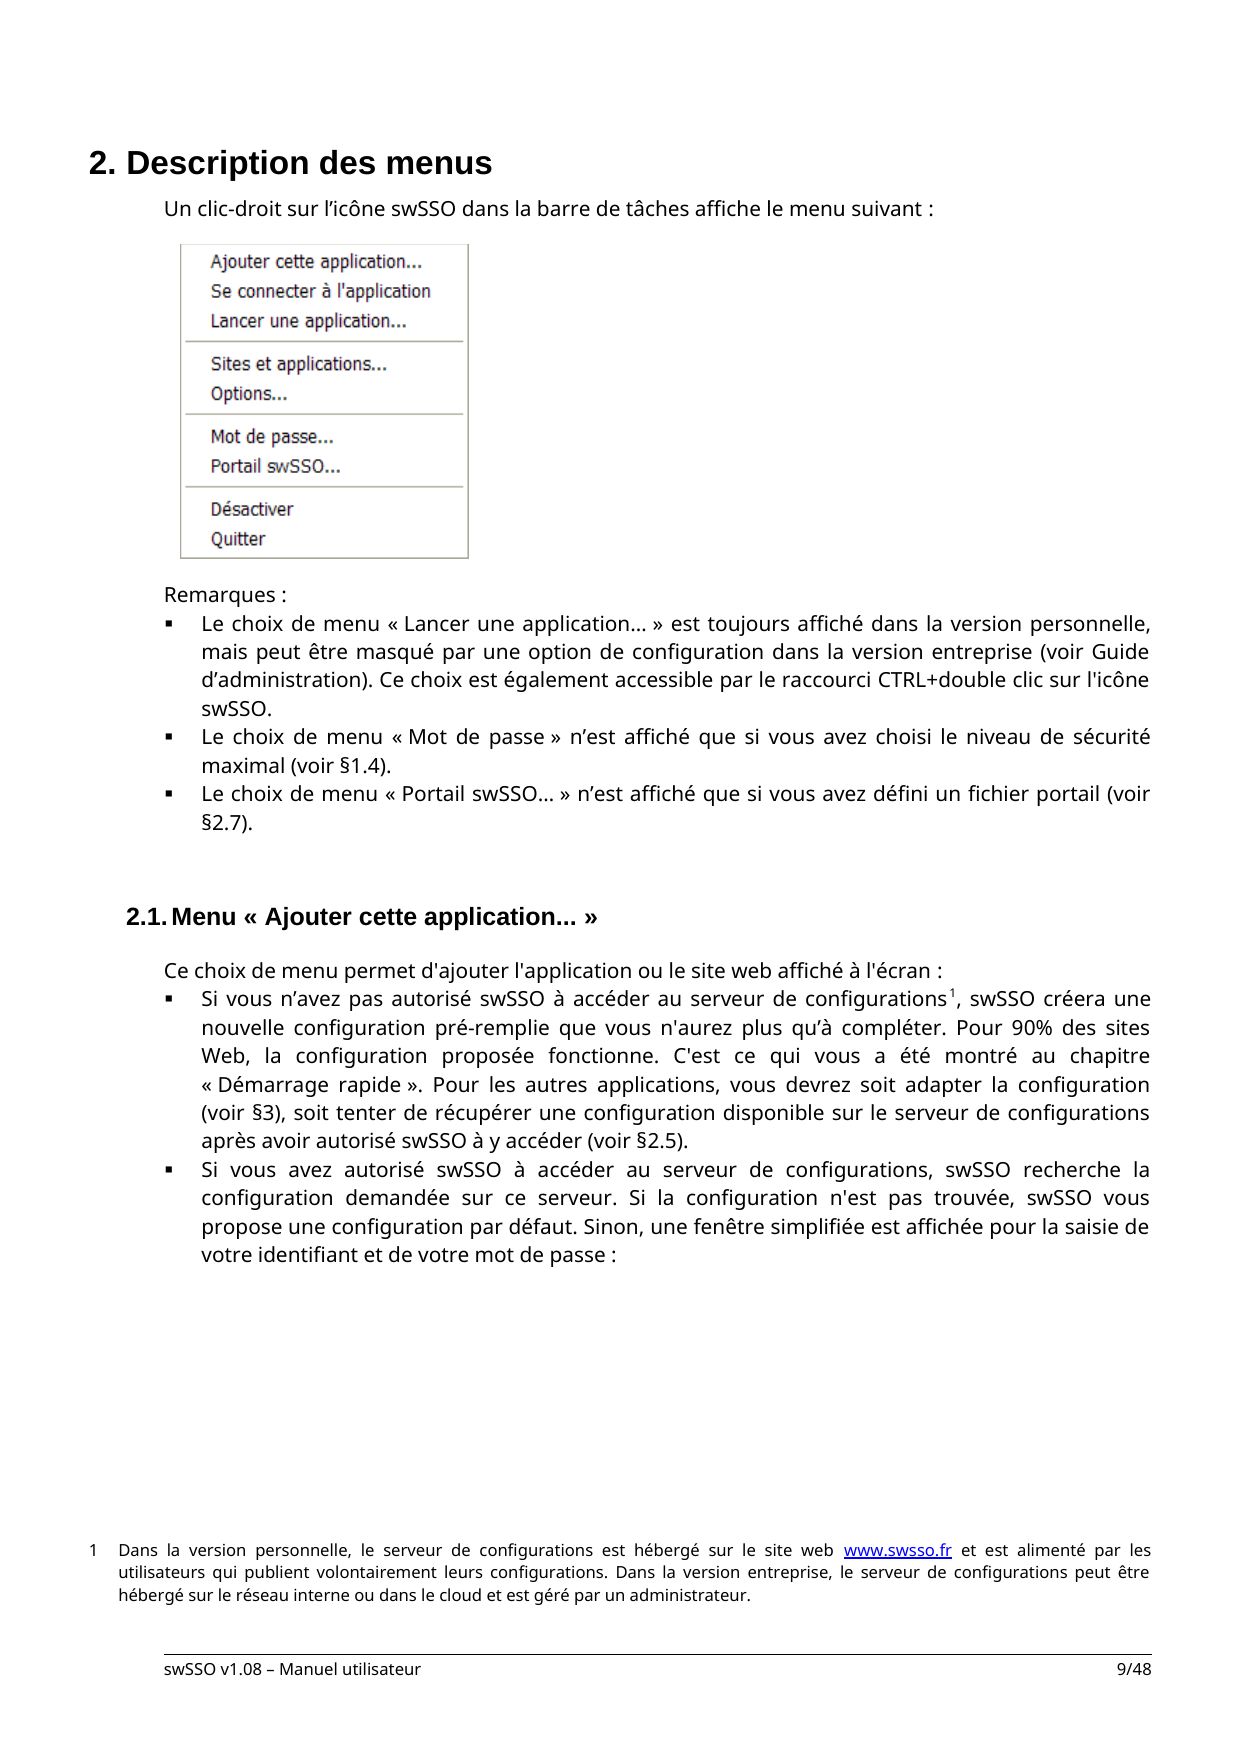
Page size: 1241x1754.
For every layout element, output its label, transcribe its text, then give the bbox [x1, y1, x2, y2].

picture [180, 244, 469, 559]
list Si vous n’avez pas autorisé swSSO à accéder au serveur de configurations, swSSO créera une nouvelle configuration pré-remplie que vous n'aurez plus qu’à compléter. Pour 90% des sites Web, la configuration proposée fonctionne. C'est ce qui vous a été montré au chapitre « Démarrage rapide ». Pour les autres applications, vous devrez soit adapter la configuration (voir §3), soit tenter de récupérer une configuration disponible sur le serveur de configurations après avoir autorisé swSSO à y accéder (voir §2.5). [164, 984, 1152, 1155]
subtitle Menu « Ajouter cette application... » [126, 902, 1152, 931]
list Le choix de menu « Lancer une application… » est toujours affiché dans la version personnelle, mais peut être masqué par une option de configuration dans la version entreprise (voir Guide d’administration). Ce choix est également accessible par le raccourci CTRL+double clic sur l'icône swSSO. [164, 609, 1152, 722]
list Le choix de menu « Portail swSSO… » n’est affiché que si vous avez défini un fichier portail (voir §2.7). [164, 779, 1152, 836]
list Si vous avez autorisé swSSO à accéder au serveur de configurations, swSSO recherche la configuration demandée sur ce serveur. Si la configuration n'est pas trouvée, swSSO vous propose une configuration par défaut. Sinon, une fenêtre simplifiée est affichée pour la saisie de votre identifiant et de votre mot de passe : [164, 1155, 1152, 1269]
list Dans la version personnelle, le serveur de configurations est hébergé sur le site web www.swsso.fr et est alimenté par les utilisateurs qui publient volontairement leurs configurations. Dans la version entreprise, le serveur de configurations peut être hébergé sur le réseau interne ou dans le cloud et est géré par un administrateur. [89, 1538, 1152, 1606]
text Remarques : [164, 580, 1152, 609]
text Un clic-droit sur l’icône swSSO dans la barre de tâches affiche le menu suivant : [164, 194, 1152, 222]
text Ce choix de menu permet d'ajouter l'application ou le site web affiché à l'écran : [164, 956, 1152, 984]
subtitle Description des menus [89, 143, 1152, 182]
list Le choix de menu « Mot de passe » n’est affiché que si vous avez choisi le niveau de sécurité maximal (voir §1.4). [164, 722, 1152, 779]
